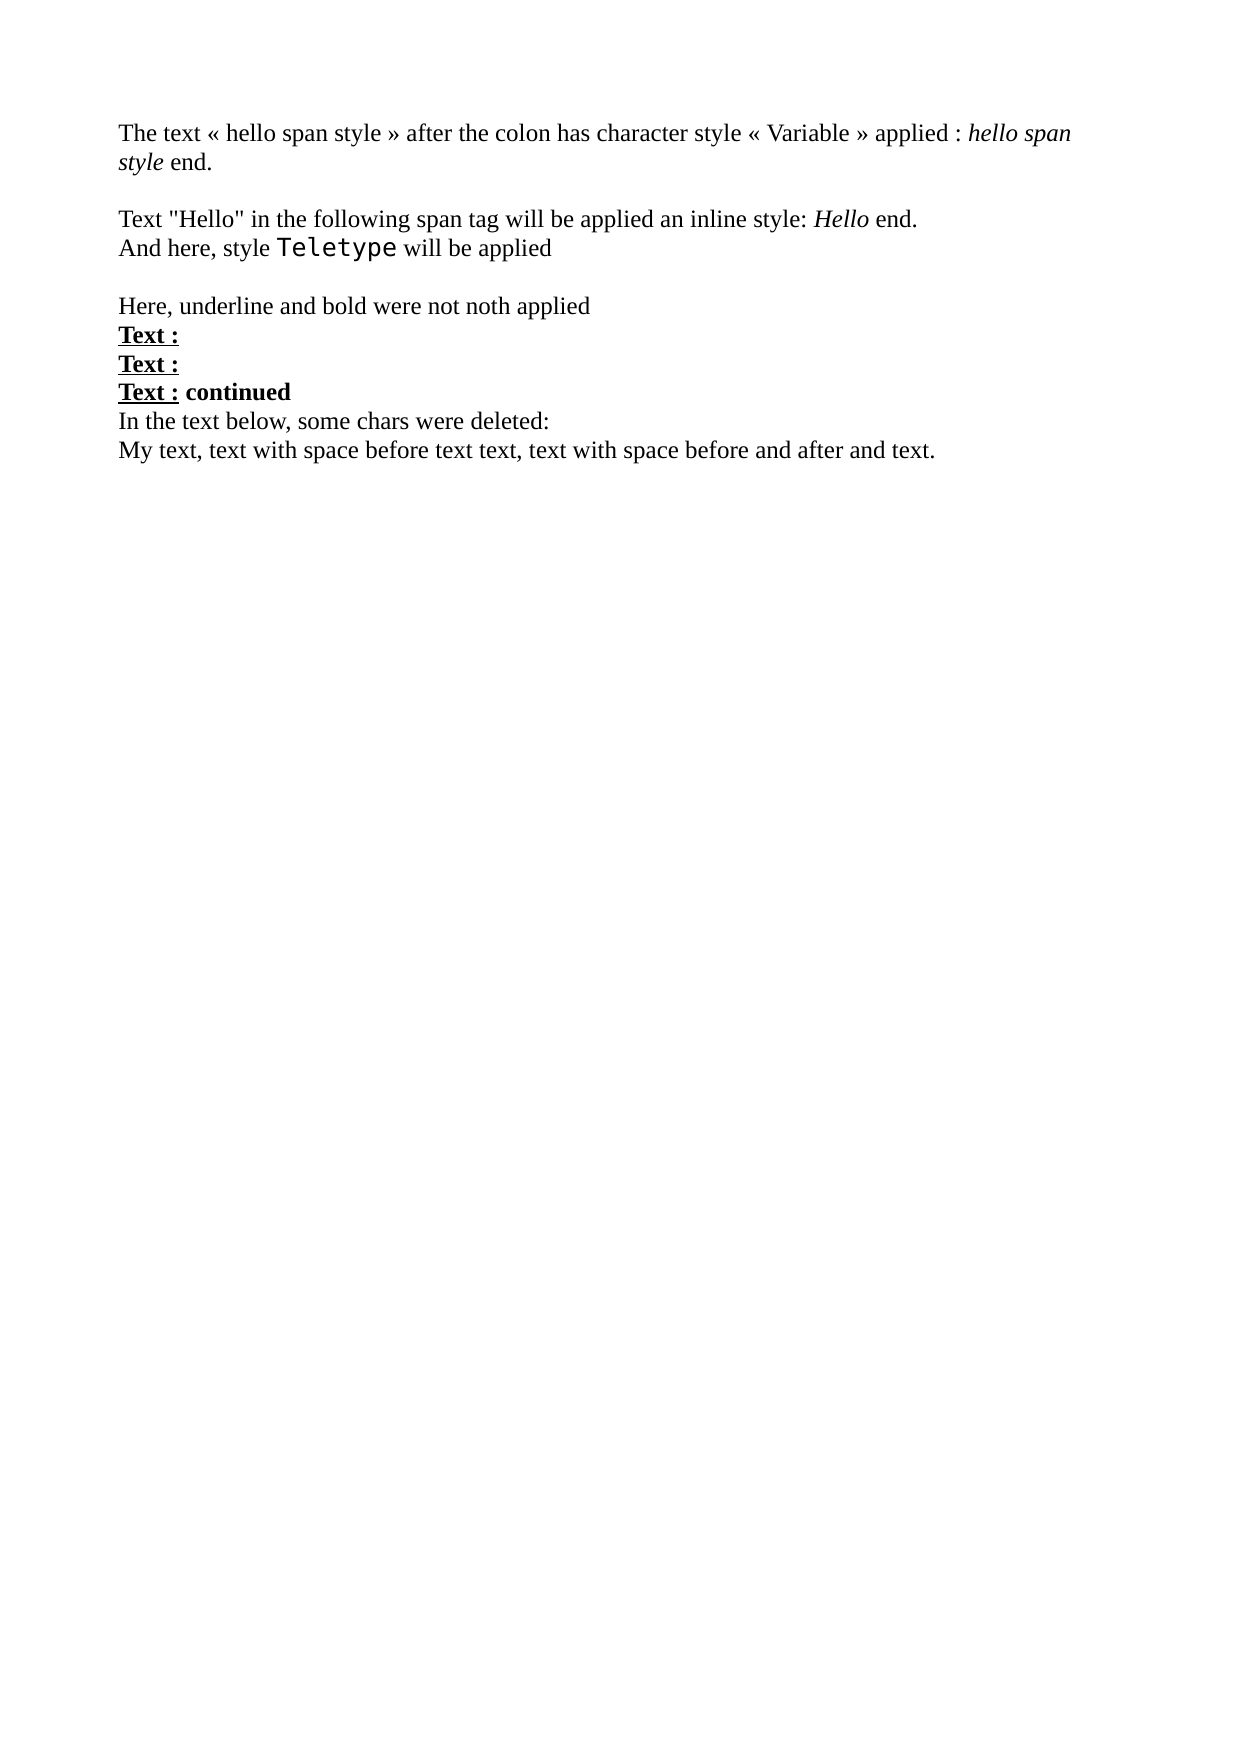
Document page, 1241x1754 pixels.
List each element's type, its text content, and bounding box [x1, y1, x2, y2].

text Text :​ [118, 320, 1122, 349]
text In the text below, some chars were deleted: [118, 406, 1122, 435]
text The text « hello span style » after the colon has character style « Variable » applied : hello span style end. [118, 118, 1122, 176]
text Here, underline and bold were not noth applied [118, 262, 1122, 320]
text My text, text with space before text text, text with space before and after and text. [118, 435, 1122, 464]
text Text :​ [118, 349, 1122, 377]
text And here, style Teletype will be applied [118, 233, 1122, 262]
text Text :​ continued [118, 377, 1122, 406]
text Text "Hello" in the following span tag will be applied an inline style: Hello end. [118, 204, 1122, 233]
